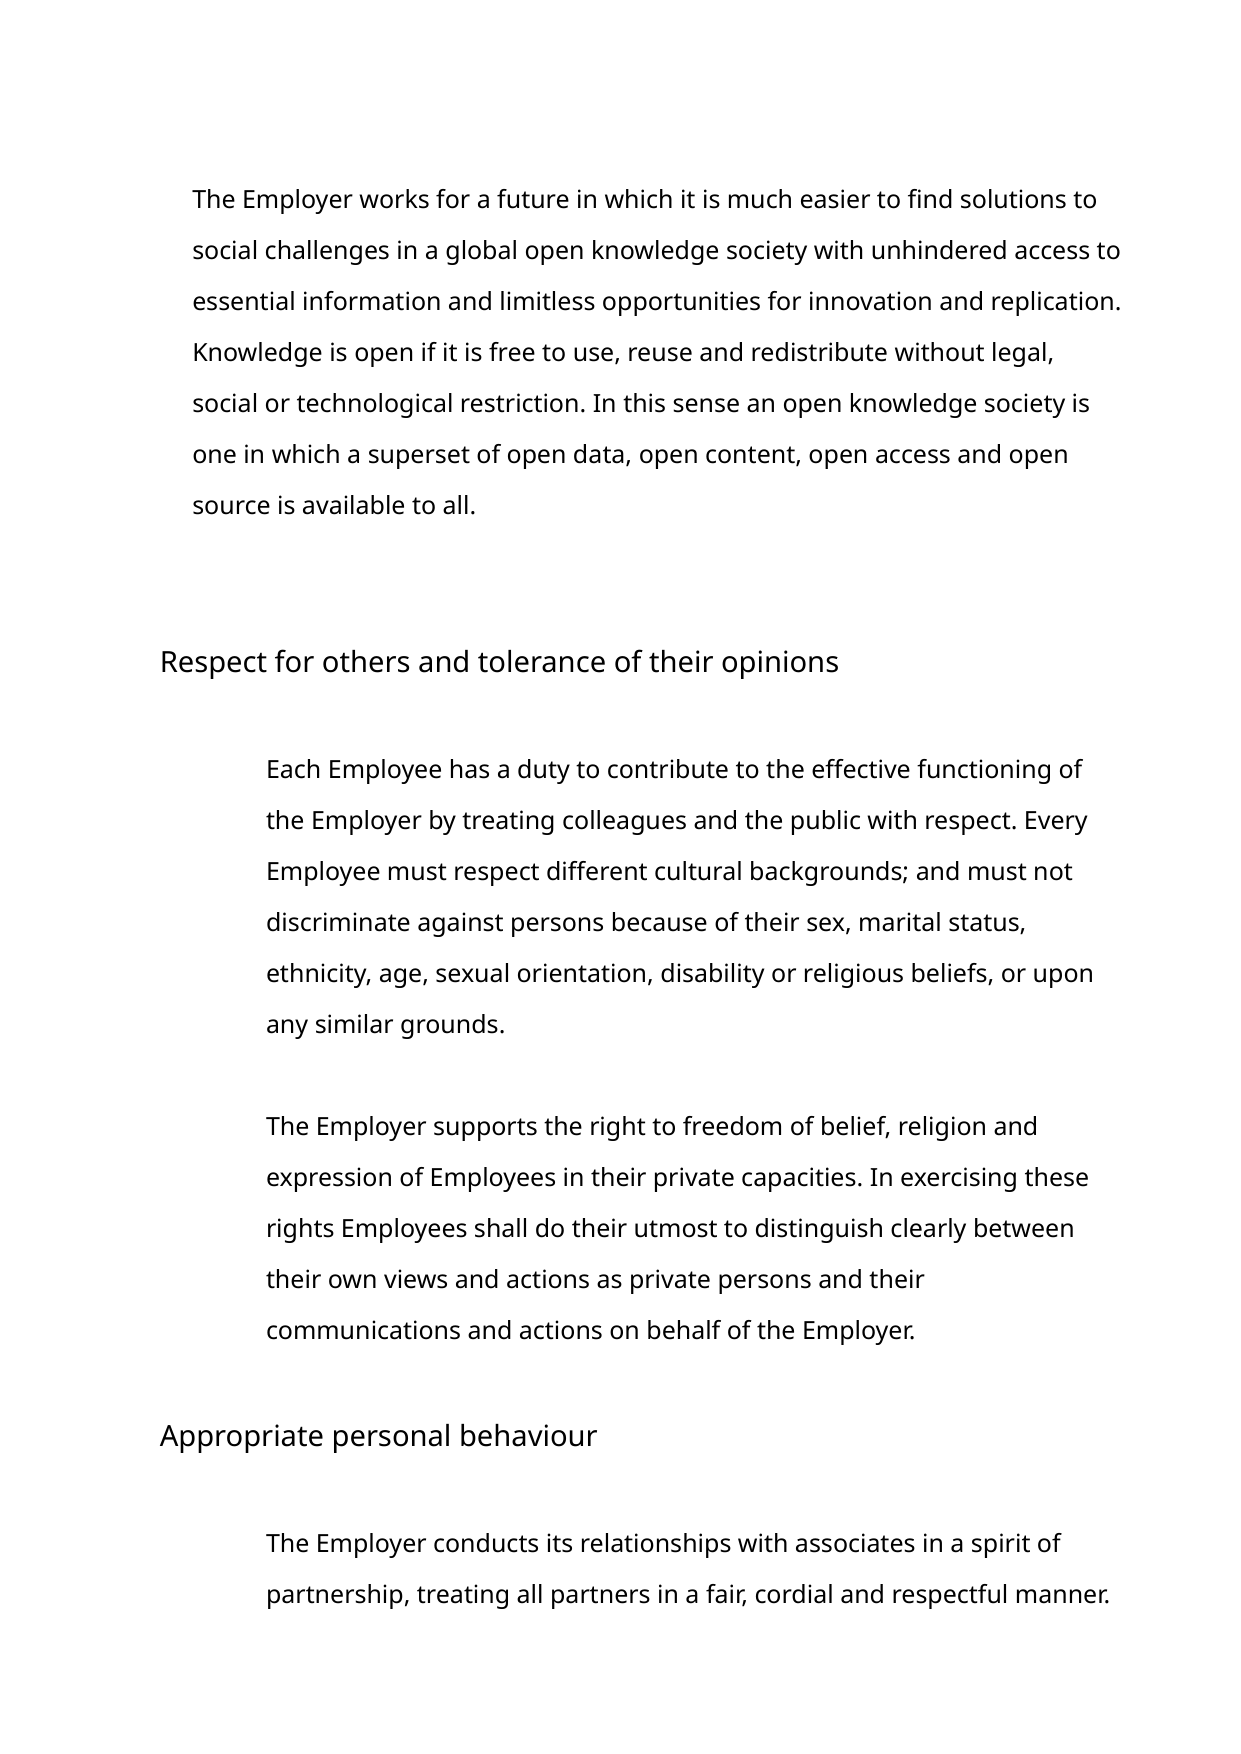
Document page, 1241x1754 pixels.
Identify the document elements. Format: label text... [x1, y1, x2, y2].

text Respect for others and tolerance of their opinions [159, 641, 1122, 681]
text The Employer supports the right to freedom of belief, religion and expression of Employees in their private capacities. In exercising these rights Employees shall do their utmost to distinguish clearly between their own views and actions as private persons and their communications and actions on behalf of the Employer. [266, 1109, 1122, 1347]
text Each Employee has a duty to contribute to the effective functioning of the Employer by treating colleagues and the public with respect. Every Employee must respect different cultural backgrounds; and must not discriminate against persons because of their sex, marital status, ethnicity, age, sexual orientation, disability or religious beliefs, or upon any similar grounds. [266, 752, 1122, 1041]
text The Employer works for a future in which it is much easier to find solutions to social challenges in a global open knowledge society with unhindered access to essential information and limitless opportunities for innovation and replication. Knowledge is open if it is free to use, reuse and redistribute without legal, social or technological restriction. In this sense an open knowledge society is one in which a superset of open data, open content, open access and open source is available to all. [192, 182, 1122, 522]
text Appropriate personal behaviour [159, 1415, 1122, 1455]
text The Employer conducts its relationships with associates in a spirit of partnership, treating all partners in a fair, cordial and respectful manner. [266, 1526, 1122, 1611]
